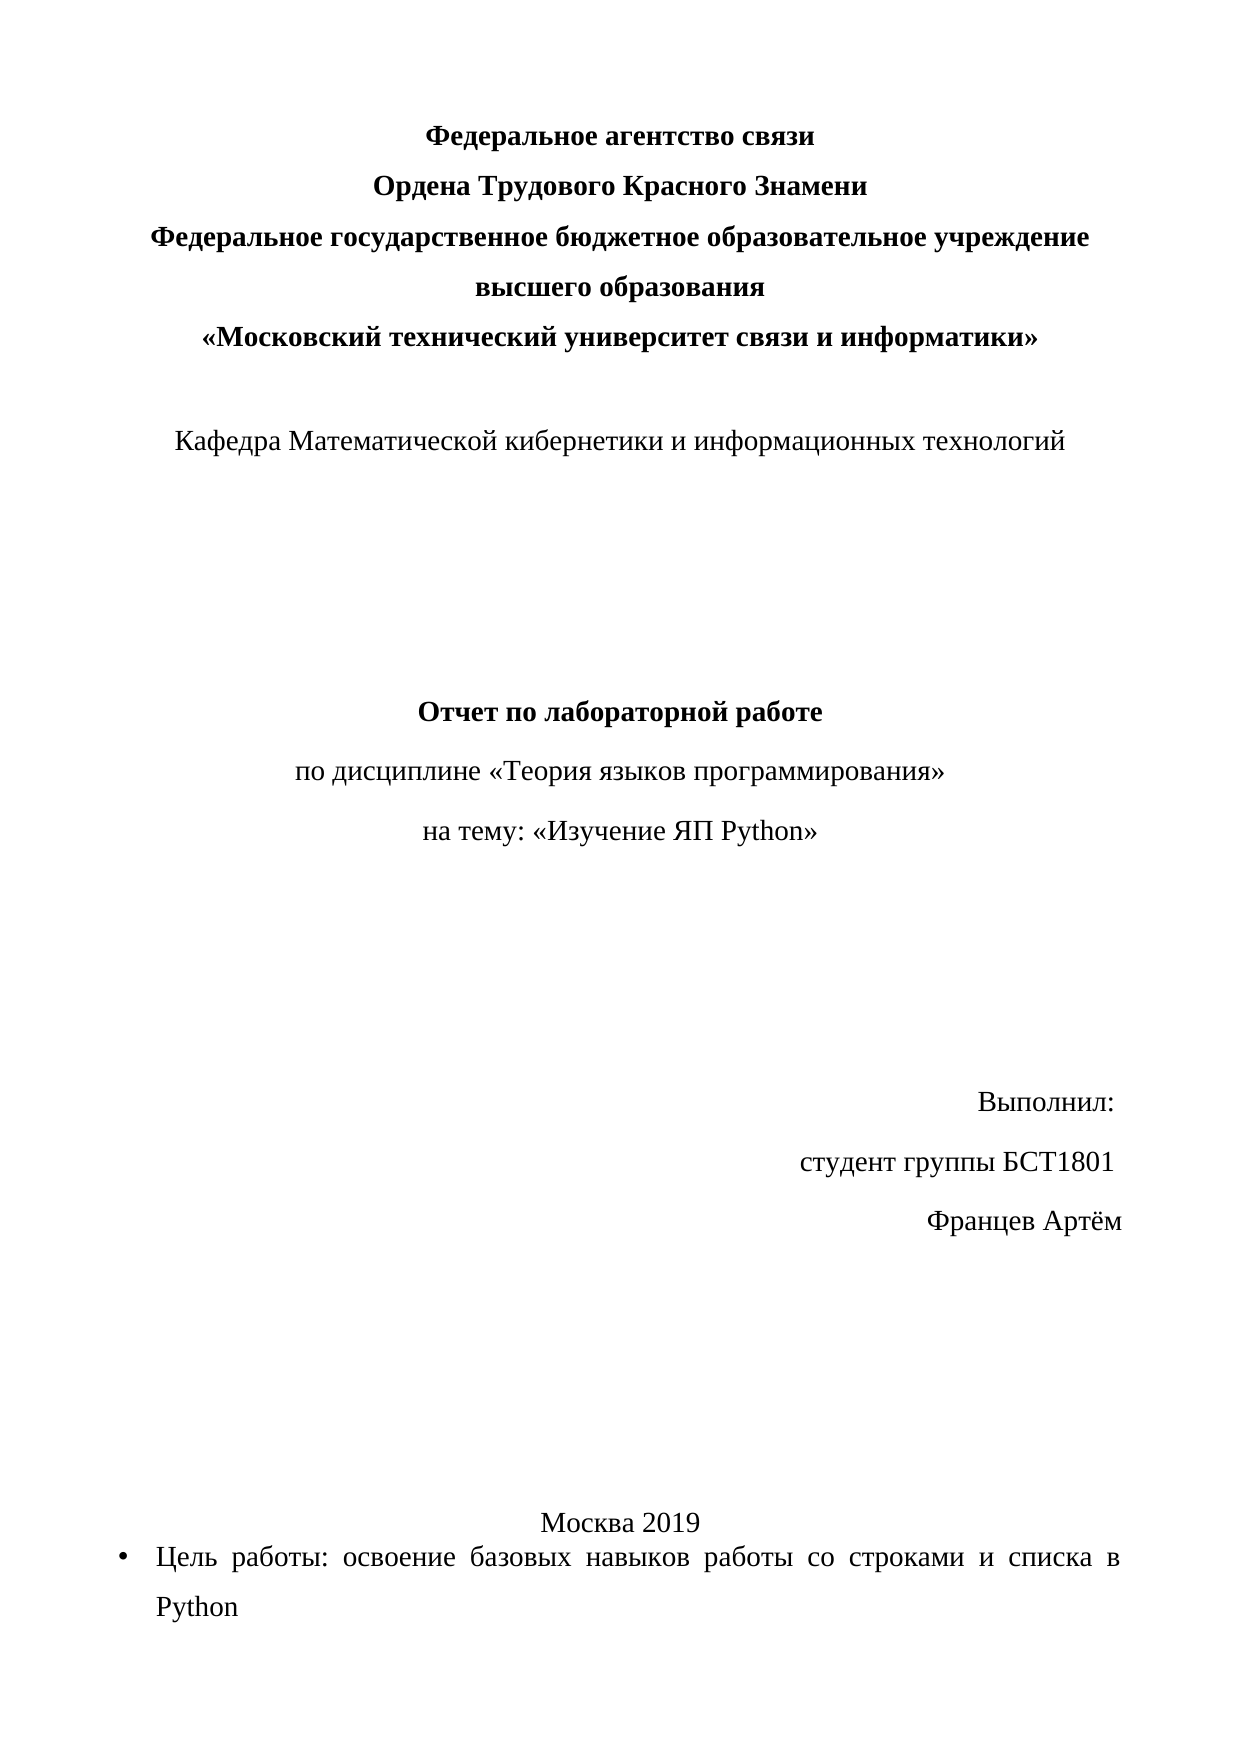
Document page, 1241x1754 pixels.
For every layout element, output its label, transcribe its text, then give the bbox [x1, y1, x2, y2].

text Федеральное агентство связи [118, 118, 1122, 152]
text на тему: «Изучение ЯП Python» [118, 813, 1122, 846]
text Францев Артём [118, 1203, 1122, 1237]
text Отчет по лабораторной работе [118, 694, 1122, 728]
text Москва 2019 [118, 1506, 1122, 1539]
text студент группы БСТ1801 [118, 1144, 1122, 1177]
text Ордена Трудового Красного Знамени [118, 168, 1122, 202]
text «Московский технический университет связи и информатики» [118, 319, 1122, 353]
text Федеральное государственное бюджетное образовательное учреждение высшего образования [118, 219, 1122, 303]
text Кафедра Математической кибернетики и информационных технологий [118, 423, 1122, 456]
text по дисциплине «Теория языков программирования» [118, 753, 1122, 787]
list Цель работы: освоение базовых навыков работы со строками и списка в Python [118, 1539, 1122, 1623]
text Выполнил: [118, 1084, 1122, 1118]
